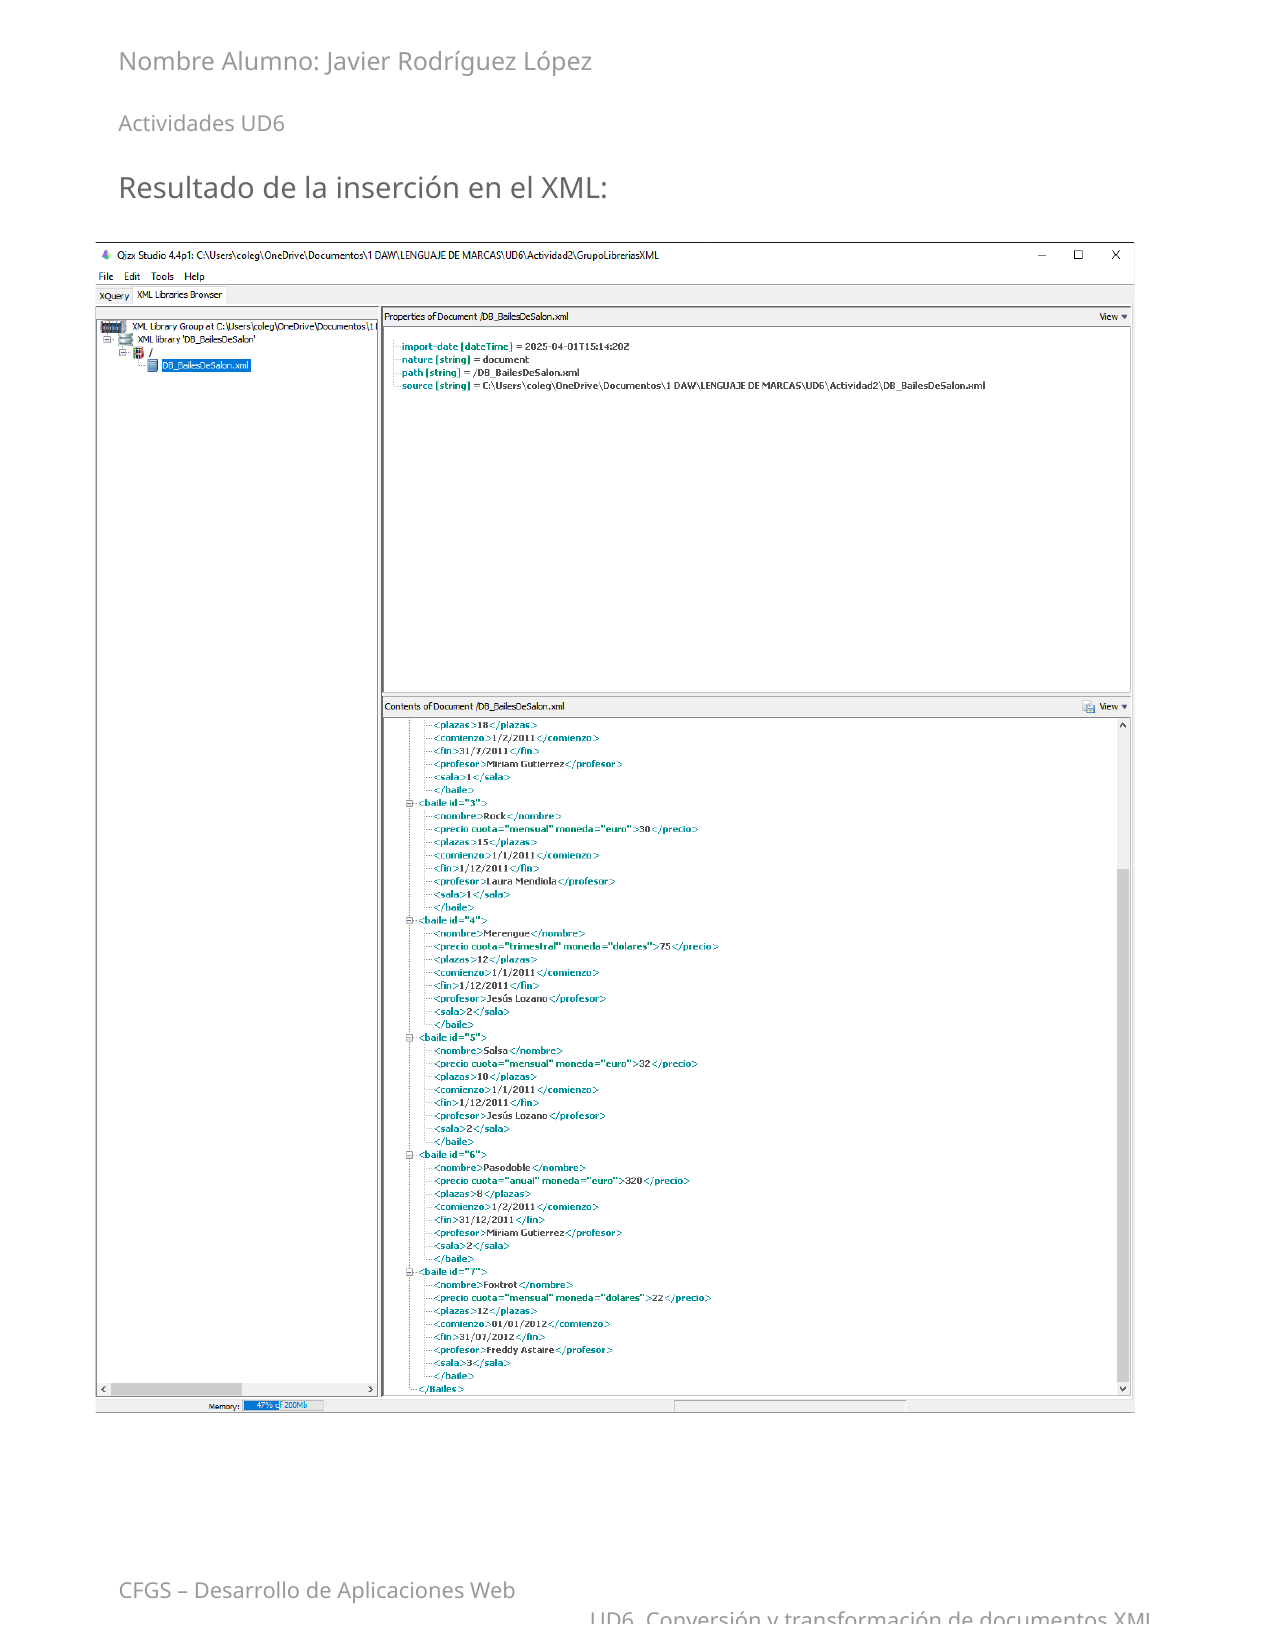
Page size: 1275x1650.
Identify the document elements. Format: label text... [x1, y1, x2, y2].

picture [95, 242, 1135, 1413]
subtitle Resultado de la inserción en el XML: [118, 167, 1157, 207]
